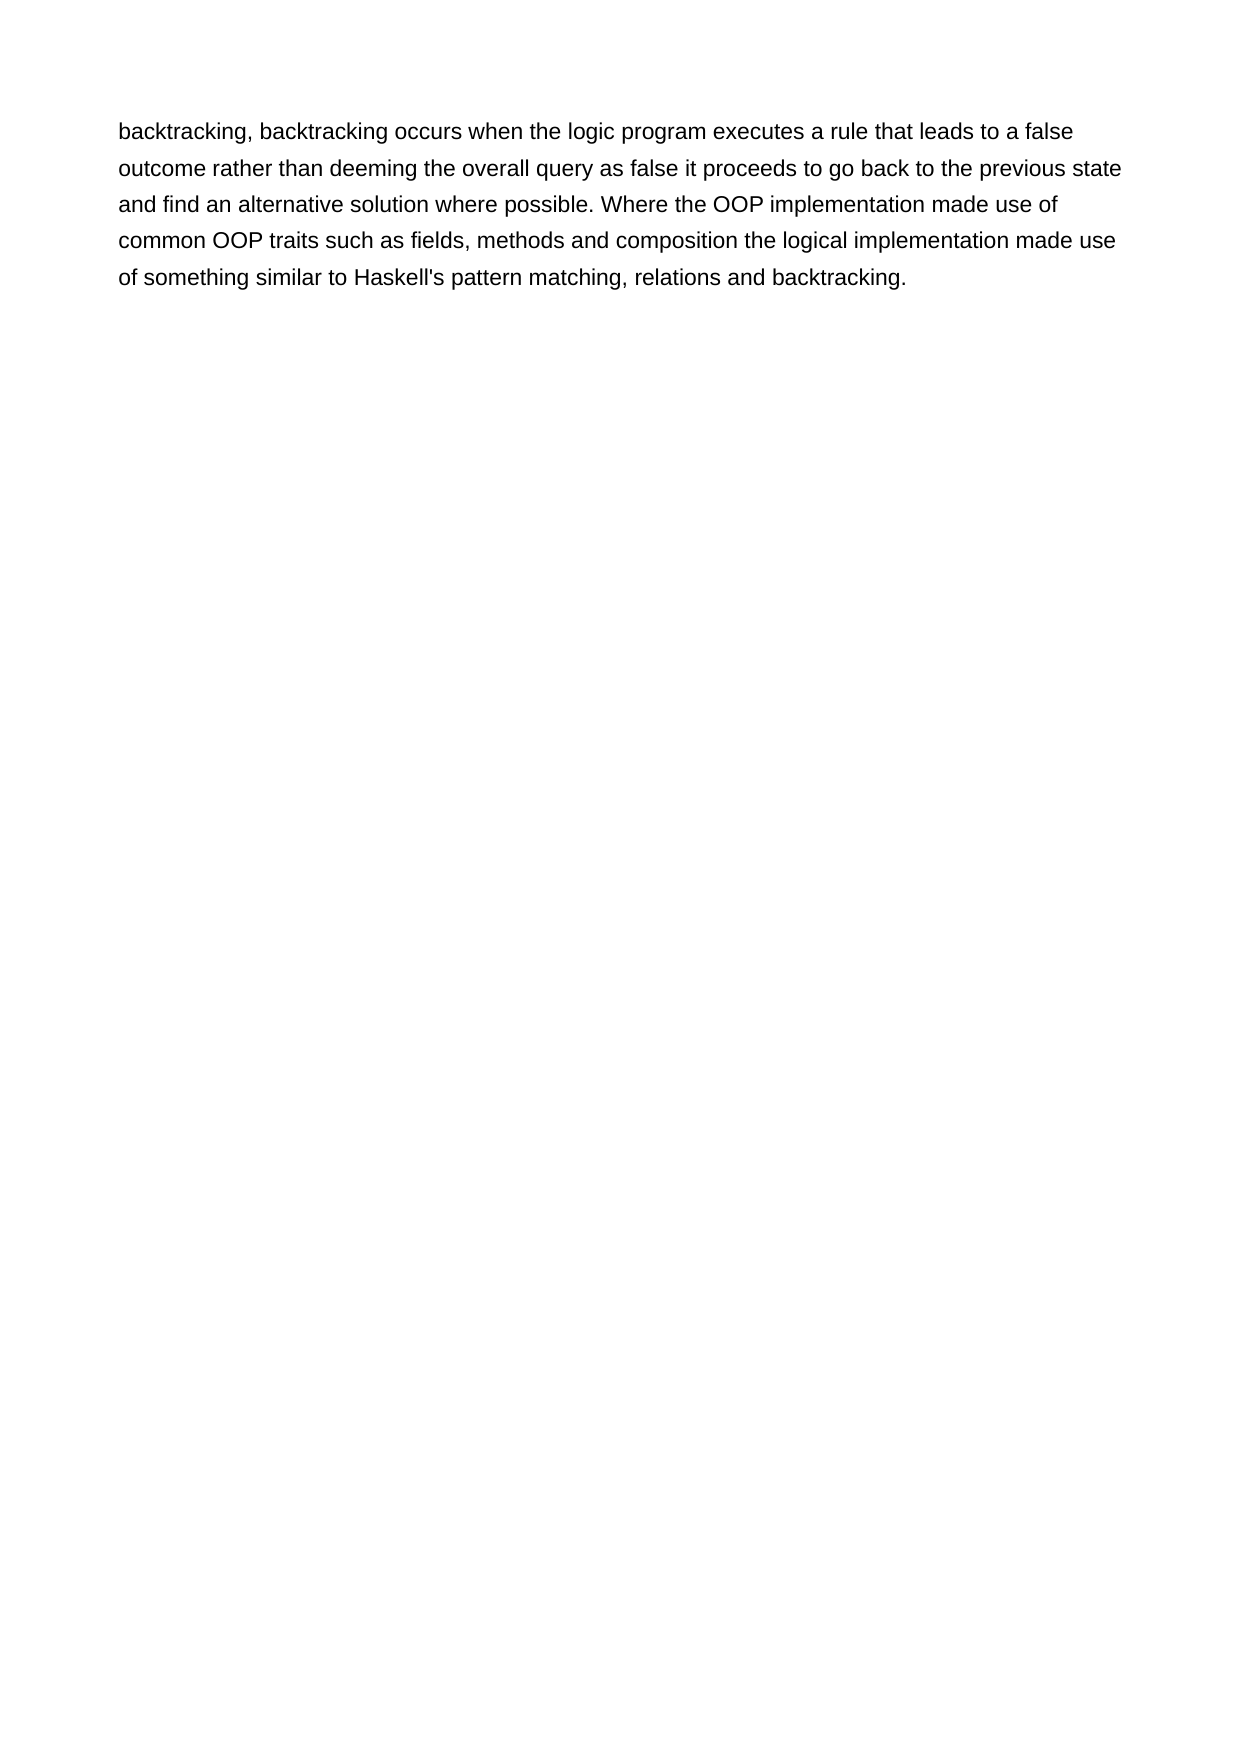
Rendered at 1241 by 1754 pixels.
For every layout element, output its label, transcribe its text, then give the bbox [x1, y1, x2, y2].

text backtracking, backtracking occurs when the logic program executes a rule that leads to a false outcome rather than deeming the overall query as false it proceeds to go back to the previous state and find an alternative solution where possible. Where the OOP implementation made use of common OOP traits such as fields, methods and composition the logical implementation made use of something similar to Haskell's pattern matching, relations and backtracking. [118, 118, 1122, 290]
